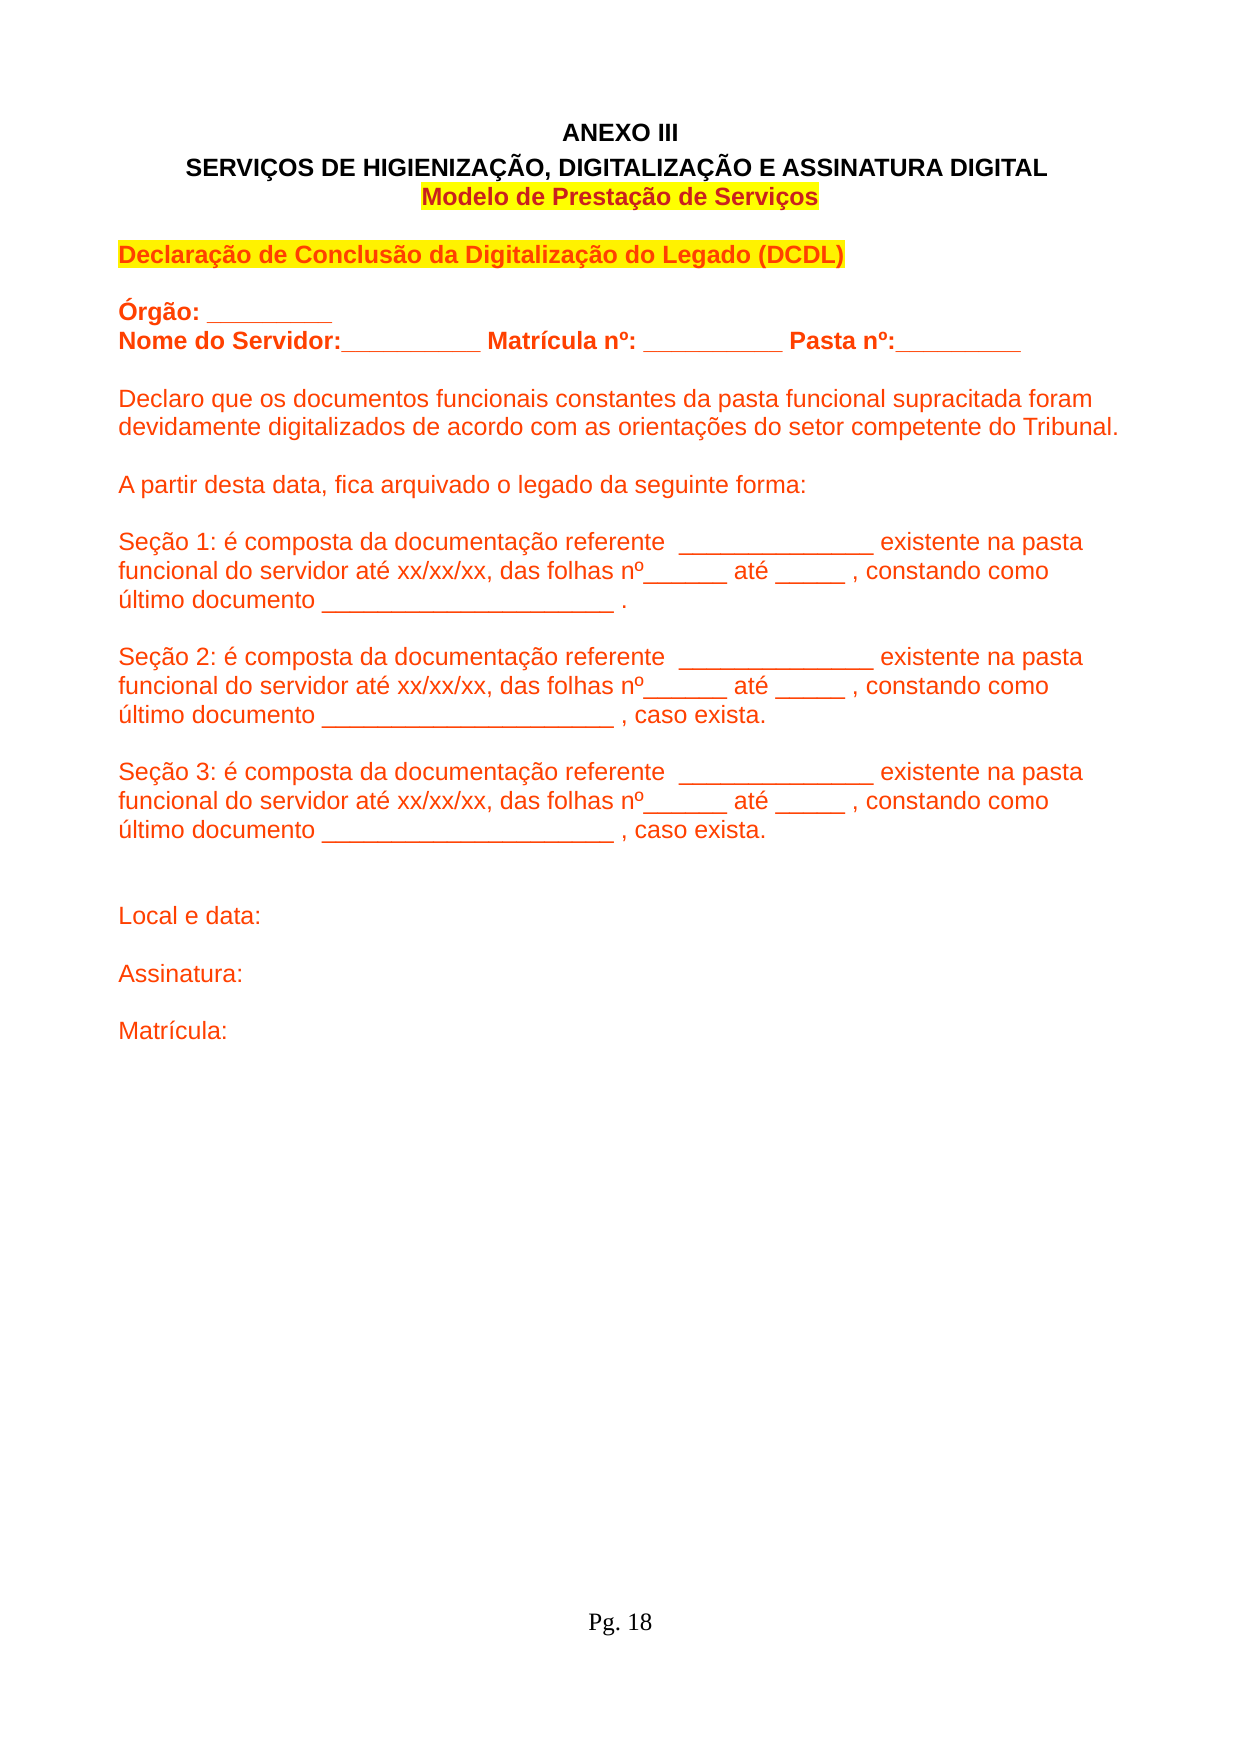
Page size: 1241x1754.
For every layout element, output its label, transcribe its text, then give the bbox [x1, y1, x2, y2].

text Assinatura: [118, 958, 1122, 987]
text A partir desta data, fica arquivado o legado da seguinte forma: [118, 470, 1122, 498]
text Declaro que os documentos funcionais constantes da pasta funcional supracitada foram devidamente digitalizados de acordo com as orientações do setor competente do Tribunal. [118, 383, 1122, 441]
text Seção 1: é composta da documentação referente ______________ existente na pasta funcional do servidor até xx/xx/xx, das folhas nº______ até _____ , constando como último documento _____________________ . [118, 527, 1122, 613]
text Seção 2: é composta da documentação referente ______________ existente na pasta funcional do servidor até xx/xx/xx, das folhas nº______ até _____ , constando como último documento _____________________ , caso exista. [118, 642, 1122, 728]
text Seção 3: é composta da documentação referente ______________ existente na pasta funcional do servidor até xx/xx/xx, das folhas nº______ até _____ , constando como último documento _____________________ , caso exista. [118, 757, 1122, 843]
text Órgão: _________ [118, 297, 1122, 326]
text Nome do Servidor:__________ Matrícula nº: __________ Pasta nº:_________ [118, 326, 1122, 355]
text Local e data: [118, 901, 1122, 930]
text Declaração de Conclusão da Digitalização do Legado (DCDL) [118, 240, 1122, 268]
text Matrícula: [118, 1016, 1122, 1045]
